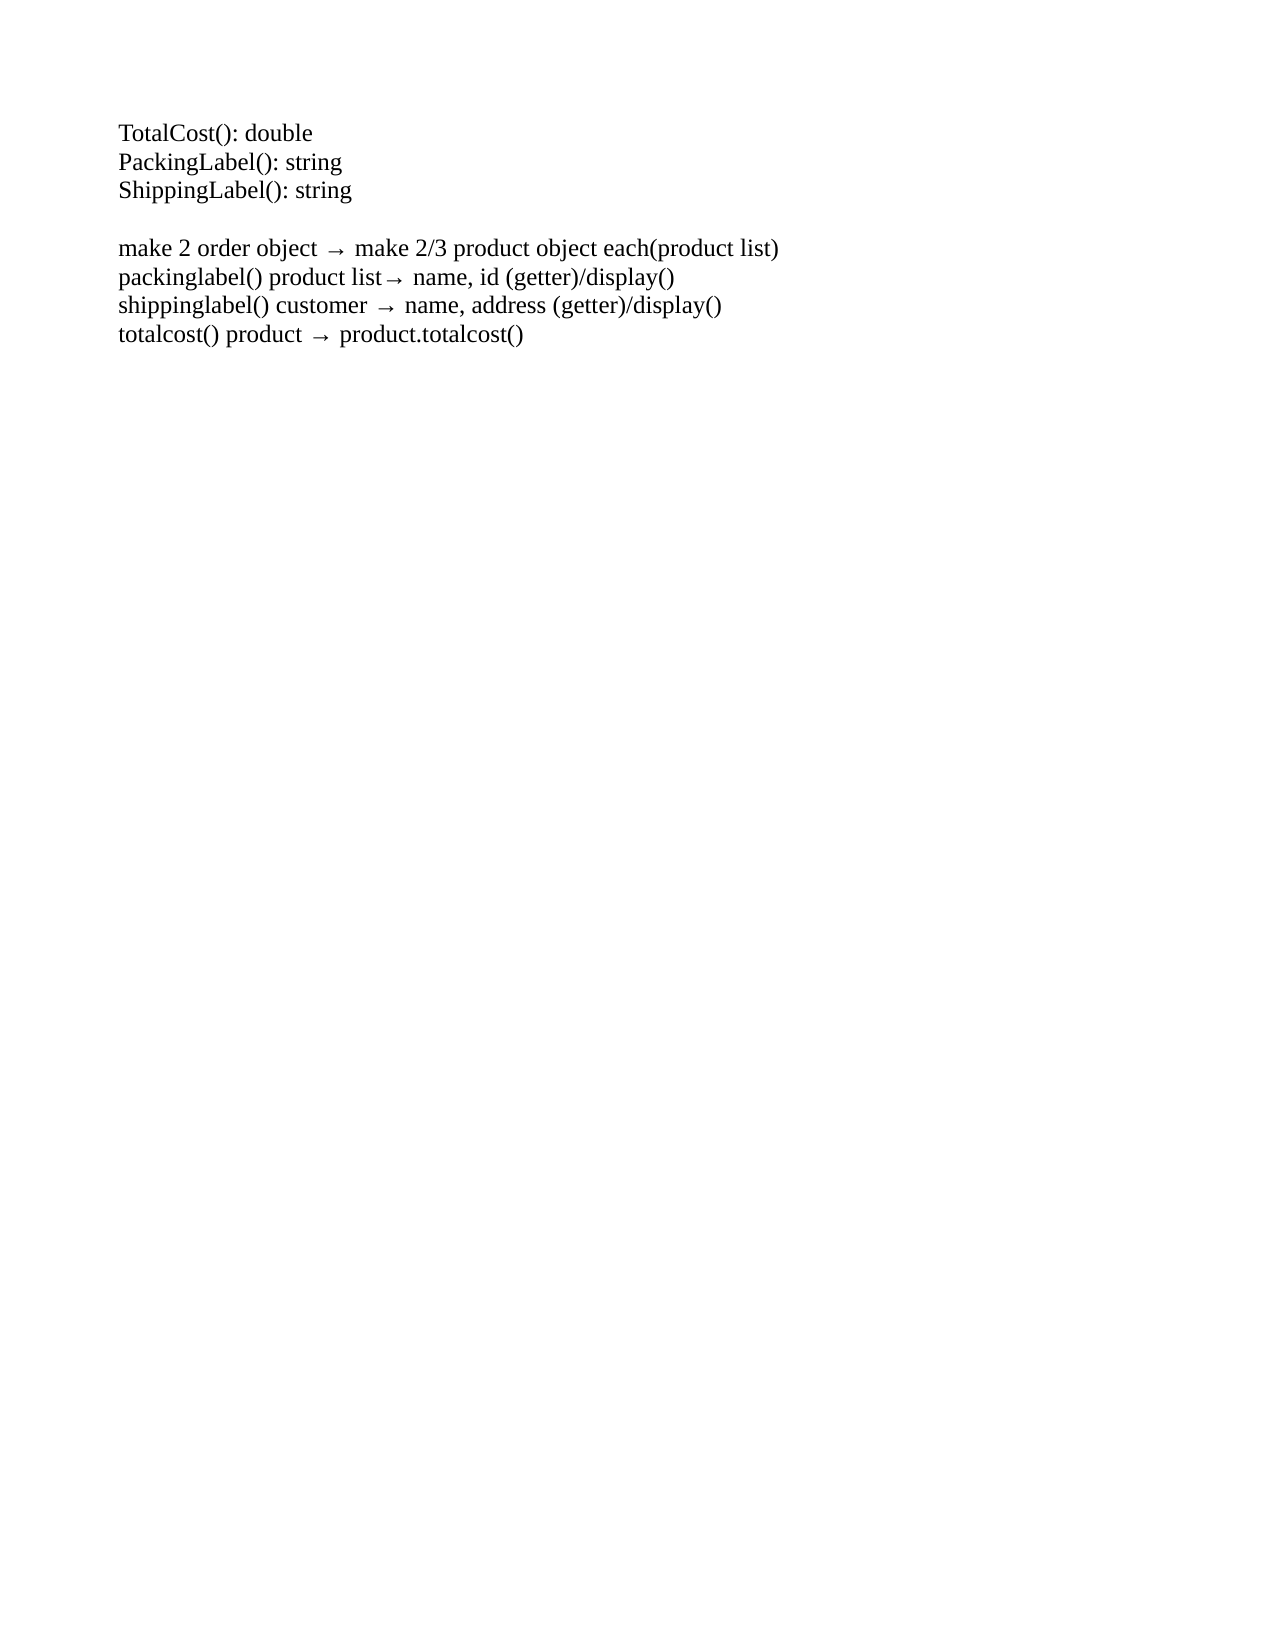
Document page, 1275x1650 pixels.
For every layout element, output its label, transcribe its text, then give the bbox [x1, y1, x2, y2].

text make 2 order object → make 2/3 product object each(product list) [118, 233, 1157, 262]
text TotalCost(): double [118, 118, 1157, 147]
text totalcost() product → product.totalcost() [118, 319, 1157, 348]
text shippinglabel() customer → name, address (getter)/display() [118, 291, 1157, 319]
text packinglabel() product list→ name, id (getter)/display() [118, 262, 1157, 291]
text ShippingLabel(): string [118, 176, 1157, 204]
text PackingLabel(): string [118, 147, 1157, 176]
